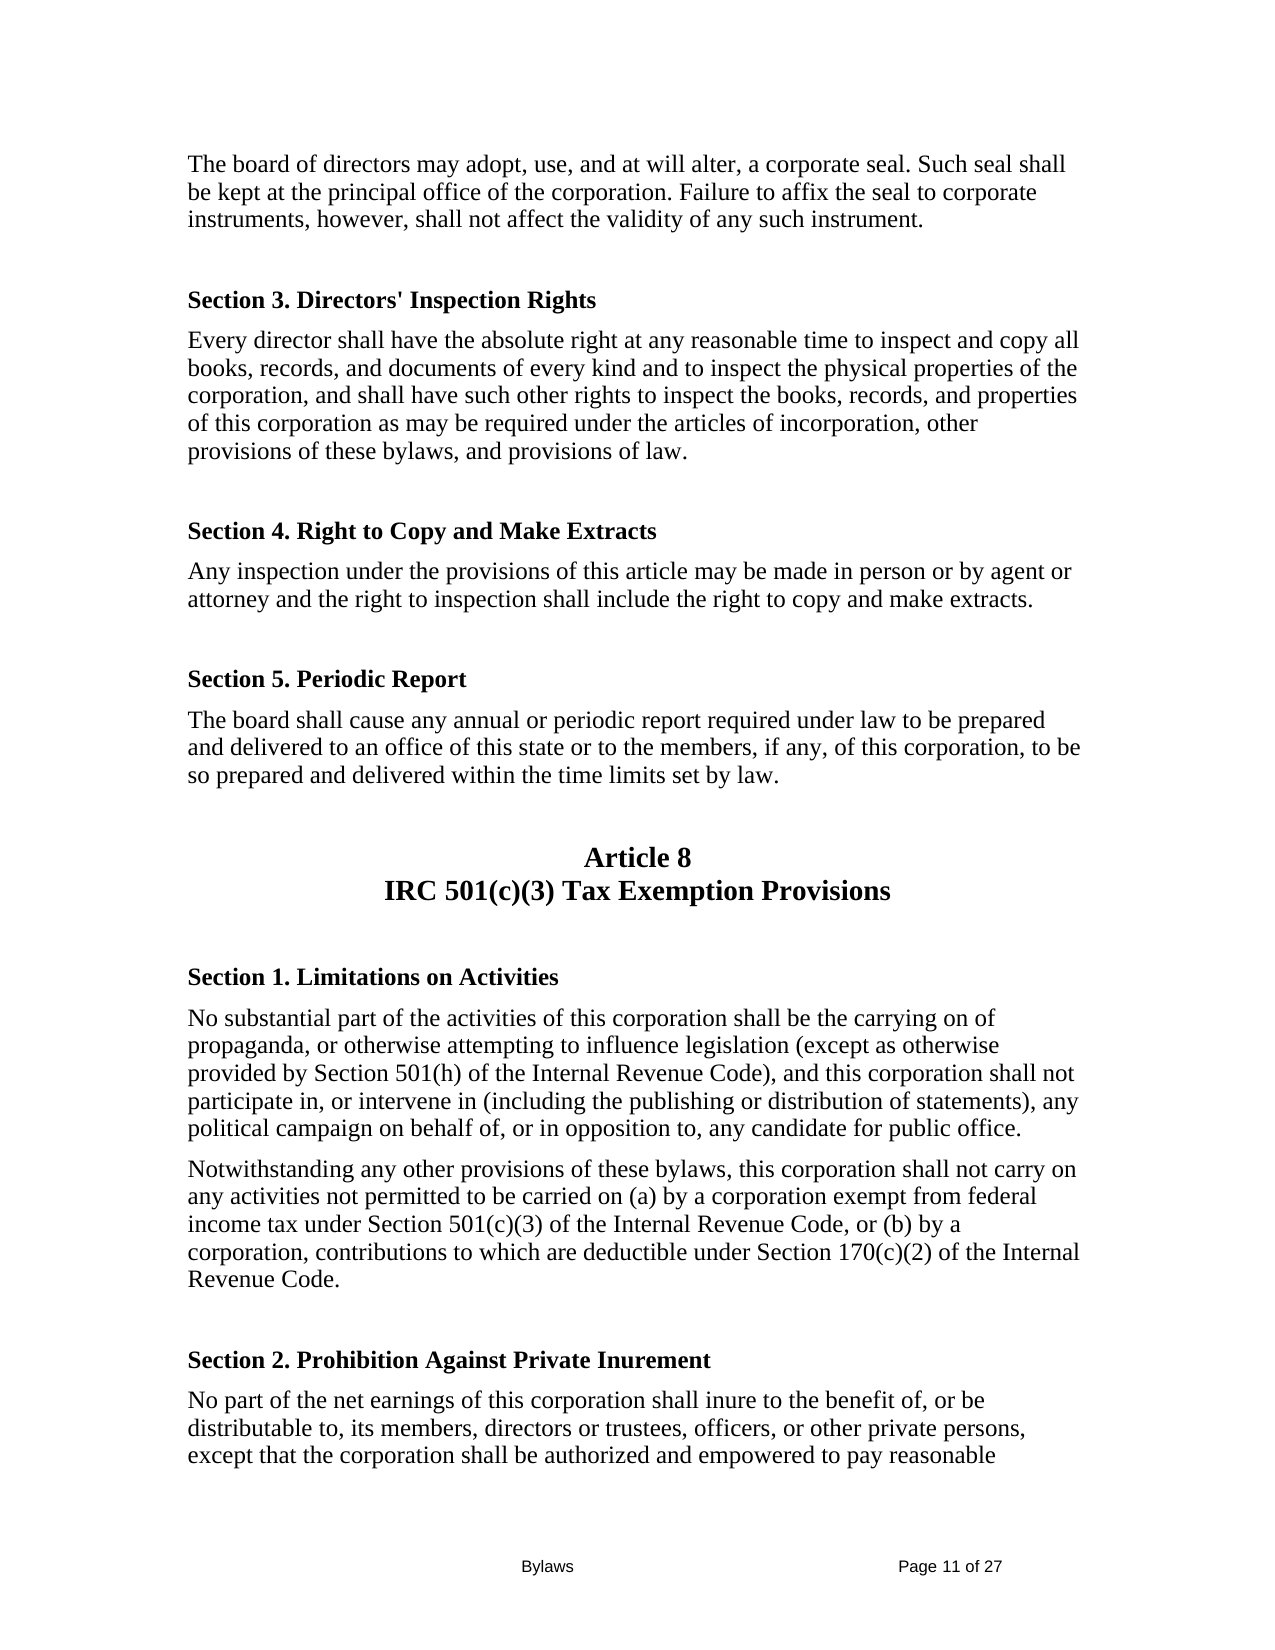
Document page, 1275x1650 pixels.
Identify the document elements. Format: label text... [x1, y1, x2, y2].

text Any inspection under the provisions of this article may be made in person or by agent or attorney and the right to inspection shall include the right to copy and make extracts. [187, 557, 1087, 613]
text The board shall cause any annual or periodic report required under law to be prepared and delivered to an office of this state or to the members, if any, of this corporation, to be so prepared and delivered within the time limits set by law. [187, 706, 1087, 789]
text No part of the net earnings of this corporation shall inure to the benefit of, or be distributable to, its members, directors or trustees, officers, or other private persons, except that the corporation shall be authorized and empowered to pay reasonable [187, 1386, 1087, 1469]
text Section 1. Limitations on Activities [187, 963, 1087, 991]
text Section 2. Prohibition Against Private Inurement [187, 1346, 1087, 1374]
text Every director shall have the absolute right at any reasonable time to inspect and copy all books, records, and documents of every kind and to inspect the physical properties of the corporation, and shall have such other rights to inspect the books, records, and properties of this corporation as may be required under the articles of incorporation, other provisions of these bylaws, and provisions of law. [187, 326, 1087, 464]
text Section 3. Directors' Inspection Rights [187, 286, 1087, 313]
text Section 5. Periodic Report [187, 666, 1087, 693]
text No substantial part of the activities of this corporation shall be the carrying on of propaganda, or otherwise attempting to influence legislation (except as otherwise provided by Section 501(h) of the Internal Revenue Code), and this corporation shall not participate in, or intervene in (including the publishing or distribution of statements), any political campaign on behalf of, or in opposition to, any candidate for public office. [187, 1004, 1087, 1142]
text Section 4. Right to Copy and Make Extracts [187, 517, 1087, 545]
text The board of directors may adopt, use, and at will alter, a corporate seal. Such seal shall be kept at the principal office of the corporation. Failure to affix the seal to corporate instruments, however, shall not affect the validity of any such instrument. [187, 150, 1087, 233]
text Article 8 IRC 501(c)(3) Tax Exemption Provisions [187, 842, 1087, 906]
text Notwithstanding any other provisions of these bylaws, this corporation shall not carry on any activities not permitted to be carried on (a) by a corporation exempt from federal income tax under Section 501(c)(3) of the Internal Revenue Code, or (b) by a corporation, contributions to which are deductible under Section 170(c)(2) of the Internal Revenue Code. [187, 1155, 1087, 1293]
